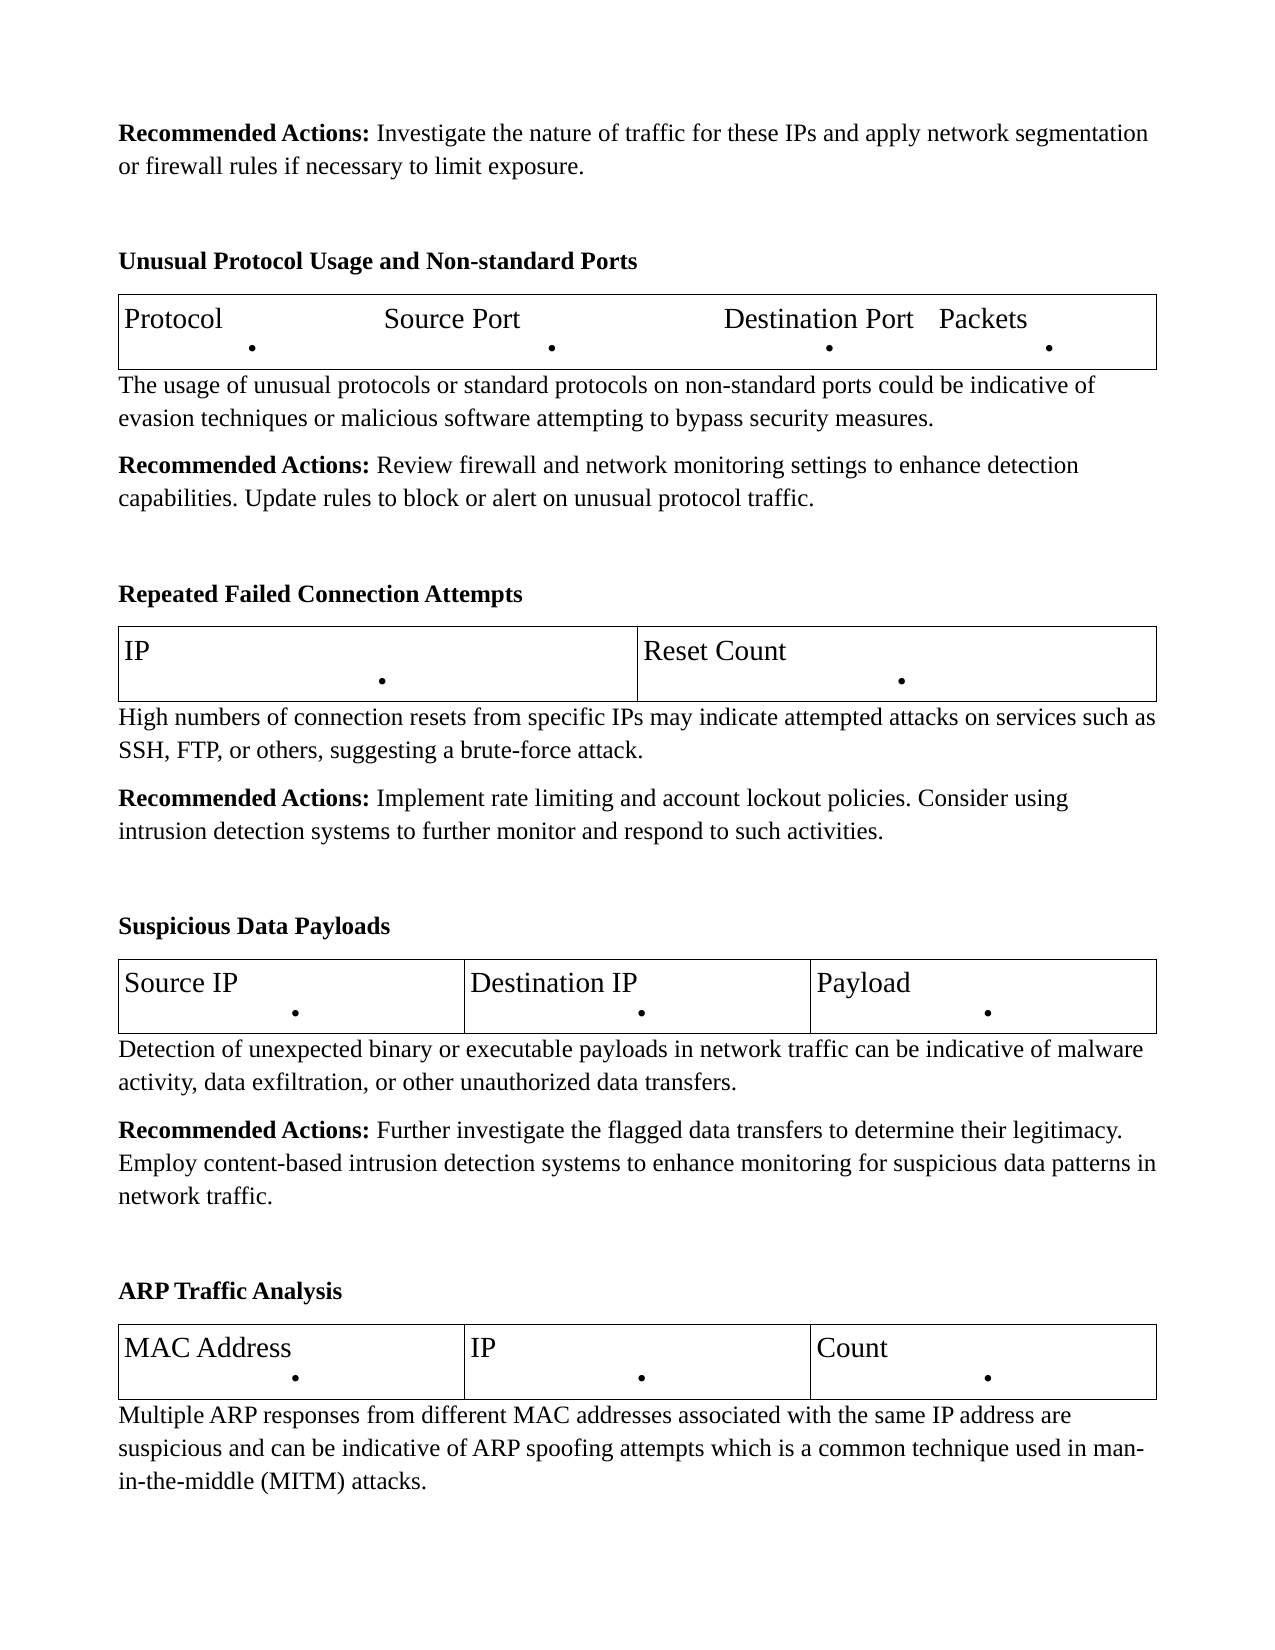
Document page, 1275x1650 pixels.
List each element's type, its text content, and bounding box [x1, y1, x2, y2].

table_header IP [465, 1325, 810, 1399]
text Multiple ARP responses from different MAC addresses associated with the same IP address are suspicious and can be indicative of ARP spoofing attempts which is a common technique used in man-in-the-middle (MITM) attacks. [118, 1400, 1157, 1494]
table_header Destination IP [465, 960, 810, 1033]
table_header MAC Address [119, 1325, 464, 1399]
text Recommended Actions: Implement rate limiting and account lockout policies. Consider using intrusion detection systems to further monitor and respond to such activities. [118, 783, 1157, 844]
table_header IP [119, 627, 637, 701]
table_header Protocol [119, 295, 378, 369]
text Detection of unexpected binary or executable payloads in network traffic can be indicative of malware activity, data exfiltration, or other unauthorized data transfers. [118, 1034, 1157, 1096]
table_header Destination Port [718, 295, 933, 369]
table_header Packets [933, 295, 1156, 369]
text Recommended Actions: Further investigate the flagged data transfers to determine their legitimacy. Employ content-based intrusion detection systems to enhance monitoring for suspicious data patterns in network traffic. [118, 1115, 1157, 1210]
text ARP Traffic Analysis [118, 1276, 1157, 1305]
table_header Count [811, 1325, 1156, 1399]
text High numbers of connection resets from specific IPs may indicate attempted attacks on services such as SSH, FTP, or others, suggesting a brute-force attack. [118, 702, 1157, 764]
table_header Source Port [378, 295, 718, 369]
text Recommended Actions: Review firewall and network monitoring settings to enhance detection capabilities. Update rules to block or alert on unusual protocol traffic. [118, 450, 1157, 512]
table_header Reset Count [638, 627, 1156, 701]
table_header Source IP [119, 960, 464, 1033]
text Suspicious Data Payloads [118, 911, 1157, 940]
table_header Payload [811, 960, 1156, 1033]
text Recommended Actions: Investigate the nature of traffic for these IPs and apply network segmentation or firewall rules if necessary to limit exposure. [118, 118, 1157, 180]
text Repeated Failed Connection Attempts [118, 579, 1157, 607]
text Unusual Protocol Usage and Non-standard Ports [118, 246, 1157, 275]
text The usage of unusual protocols or standard protocols on non-standard ports could be indicative of evasion techniques or malicious software attempting to bypass security measures. [118, 370, 1157, 432]
